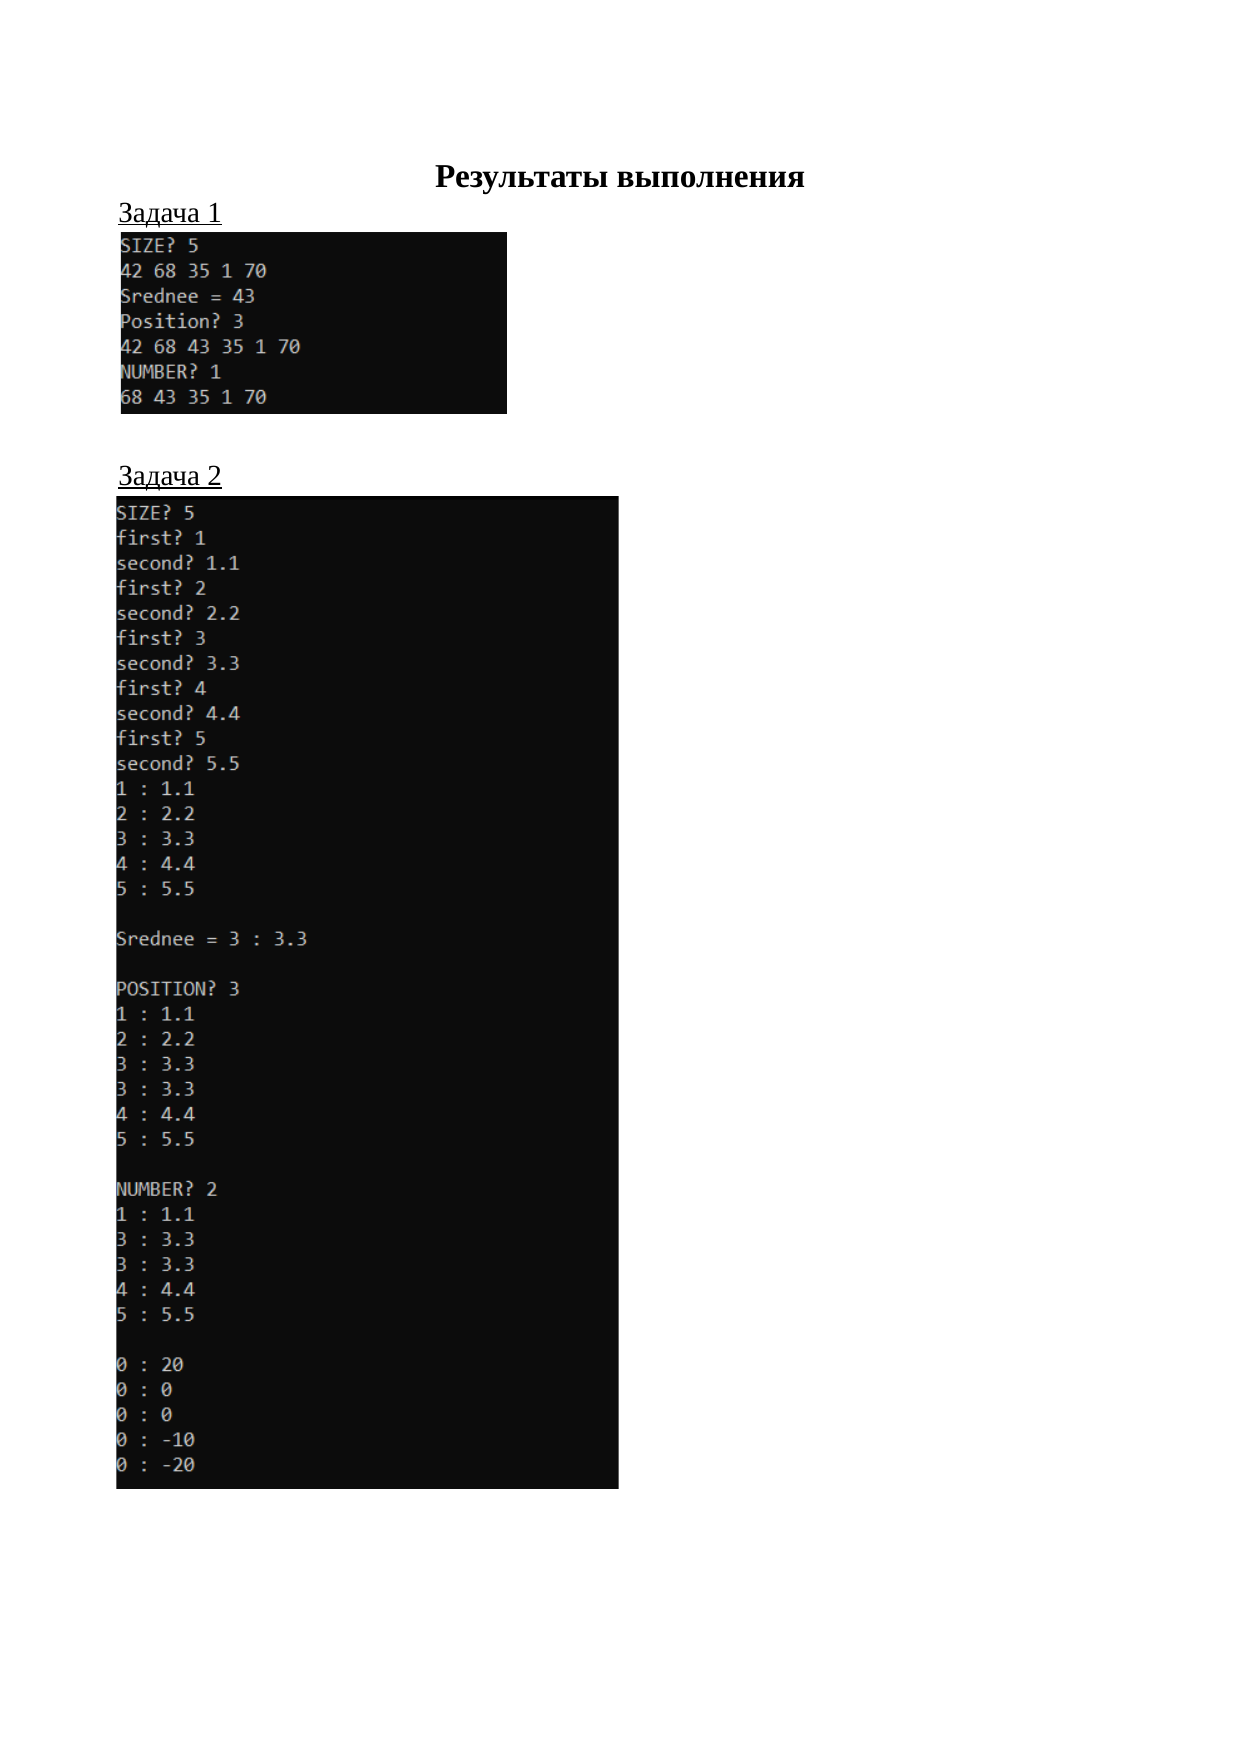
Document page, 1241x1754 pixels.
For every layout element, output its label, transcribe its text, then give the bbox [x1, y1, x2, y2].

text Задача 2 [118, 458, 1122, 492]
text Задача 1 [118, 195, 1122, 228]
text Результаты выполнения [118, 156, 1122, 195]
